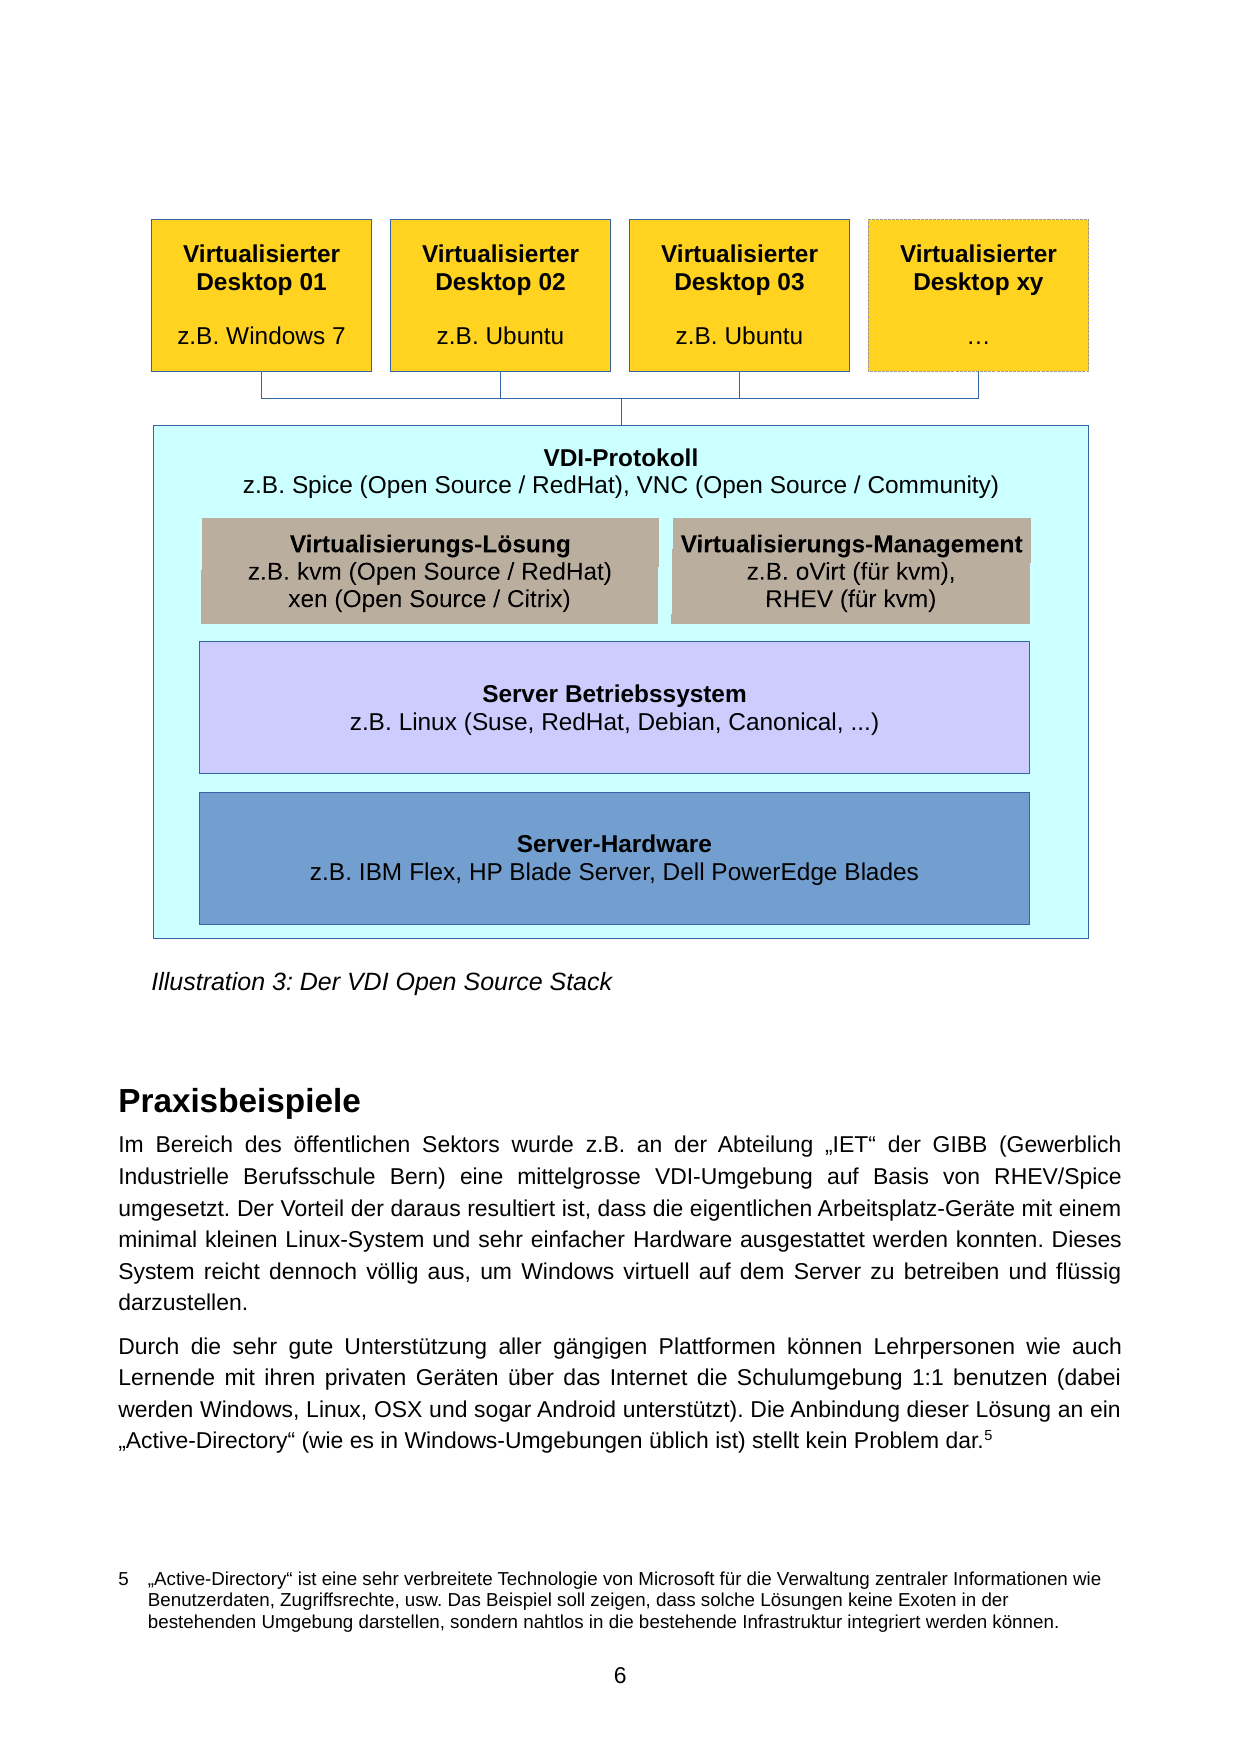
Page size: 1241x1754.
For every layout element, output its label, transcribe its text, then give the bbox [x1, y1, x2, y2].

text Durch die sehr gute Unterstützung aller gängigen Plattformen können Lehrpersonen wie auch Lernende mit ihren privaten Geräten über das Internet die Schulumgebung 1:1 benutzen (dabei werden Windows, Linux, OSX und sogar Android unterstützt). Die Anbindung dieser Lösung an ein „Active-Directory“ (wie es in Windows-Umgebungen üblich ist) stellt kein Problem dar. [118, 1333, 1122, 1454]
subtitle Praxisbeispiele [118, 1081, 1122, 1120]
text „Active-Directory“ ist eine sehr verbreitete Technologie von Microsoft für die Verwaltung zentraler Informationen wie Benutzerdaten, Zugriffsrechte, usw. Das Beispiel soll zeigen, dass solche Lösungen keine Exoten in der bestehenden Umgebung darstellen, sondern nahtlos in die bestehende Infrastruktur integriert werden können. [118, 1567, 1122, 1632]
text Illustration 3: Der VDI Open Source Stack [151, 967, 1089, 996]
text Im Bereich des öffentlichen Sektors wurde z.B. an der Abteilung „IET“ der GIBB (Gewerblich Industrielle Berufsschule Bern) eine mittelgrosse VDI-Umgebung auf Basis von RHEV/Spice umgesetzt. Der Vorteil der daraus resultiert ist, dass die eigentlichen Arbeitsplatz-Geräte mit einem minimal kleinen Linux-System und sehr einfacher Hardware ausgestattet werden konnten. Dieses System reicht dennoch völlig aus, um Windows virtuell auf dem Server zu betreiben und flüssig darzustellen. [118, 1131, 1122, 1316]
